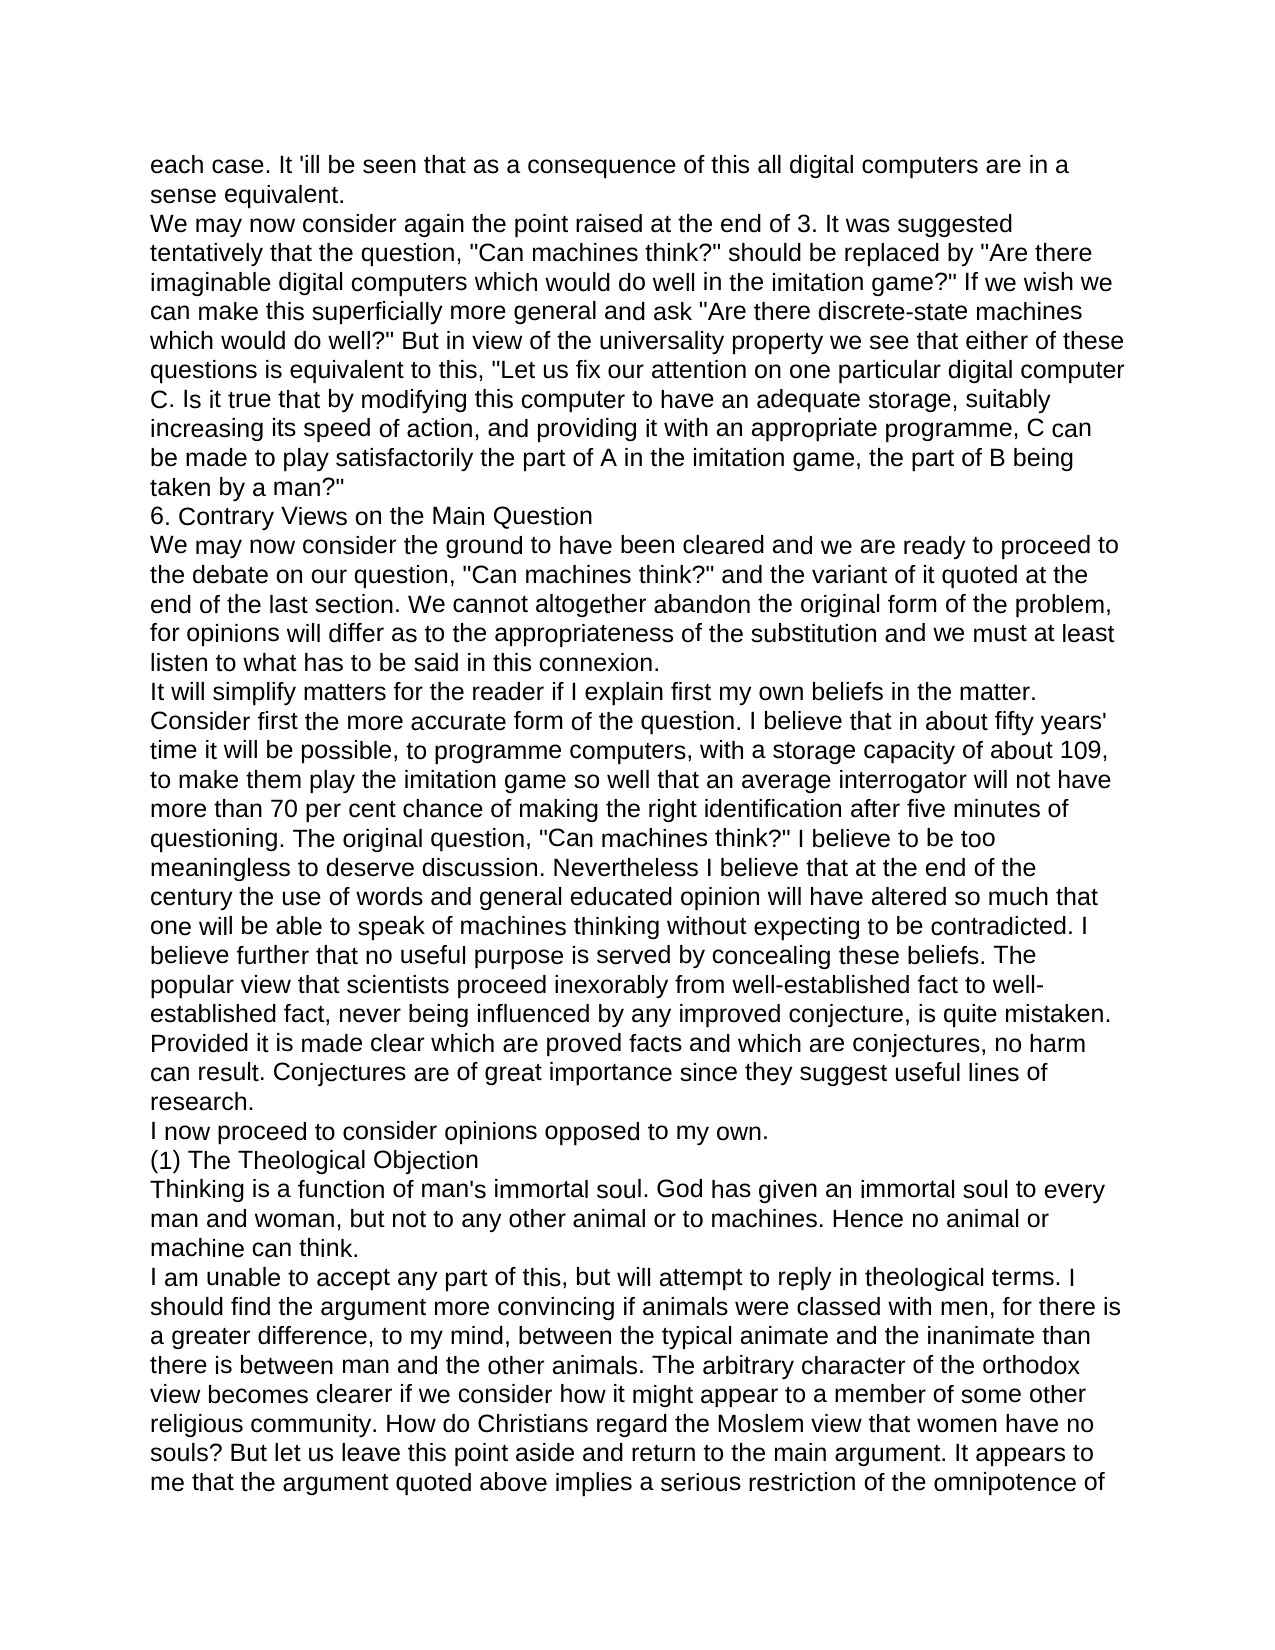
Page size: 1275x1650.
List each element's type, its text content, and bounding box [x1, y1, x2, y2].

text each case. It 'ill be seen that as a consequence of this all digital computers are in a sense equivalent. [150, 150, 1125, 208]
text Thinking is a function of man's immortal soul. God has given an immortal soul to every man and woman, but not to any other animal or to machines. Hence no animal or machine can think. [150, 1174, 1125, 1262]
text It will simplify matters for the reader if I explain first my own beliefs in the matter. Consider first the more accurate form of the question. I believe that in about fifty years' time it will be possible, to programme computers, with a storage capacity of about 109, to make them play the imitation game so well that an average interrogator will not have more than 70 per cent chance of making the right identification after five minutes of questioning. The original question, "Can machines think?" I believe to be too meaningless to deserve discussion. Nevertheless I believe that at the end of the century the use of words and general educated opinion will have altered so much that one will be able to speak of machines thinking without expecting to be contradicted. I believe further that no useful purpose is served by concealing these beliefs. The popular view that scientists proceed inexorably from well-established fact to well-established fact, never being influenced by any improved conjecture, is quite mistaken. Provided it is made clear which are proved facts and which are conjectures, no harm can result. Conjectures are of great importance since they suggest useful lines of research. [150, 677, 1125, 1116]
text We may now consider the ground to have been cleared and we are ready to proceed to the debate on our question, "Can machines think?" and the variant of it quoted at the end of the last section. We cannot altogether abandon the original form of the problem, for opinions will differ as to the appropriateness of the substitution and we must at least listen to what has to be said in this connexion. [150, 531, 1125, 677]
text We may now consider again the point raised at the end of 3. It was suggested tentatively that the question, "Can machines think?" should be replaced by "Are there imaginable digital computers which would do well in the imitation game?" If we wish we can make this superficially more general and ask "Are there discrete-state machines which would do well?" But in view of the universality property we see that either of these questions is equivalent to this, "Let us fix our attention on one particular digital computer C. Is it true that by modifying this computer to have an adequate storage, suitably increasing its speed of action, and providing it with an appropriate programme, C can be made to play satisfactorily the part of A in the imitation game, the part of B being taken by a man?" [150, 208, 1125, 501]
text 6. Contrary Views on the Main Question [150, 501, 1125, 531]
text I now proceed to consider opinions opposed to my own. [150, 1116, 1125, 1145]
text (1) The Theological Objection [150, 1145, 1125, 1174]
text I am unable to accept any part of this, but will attempt to reply in theological terms. I should find the argument more convincing if animals were classed with men, for there is a greater difference, to my mind, between the typical animate and the inanimate than there is between man and the other animals. The arbitrary character of the orthodox view becomes clearer if we consider how it might appear to a member of some other religious community. How do Christians regard the Moslem view that women have no souls? But let us leave this point aside and return to the main argument. It appears to me that the argument quoted above implies a serious restriction of the omnipotence of [150, 1262, 1125, 1496]
